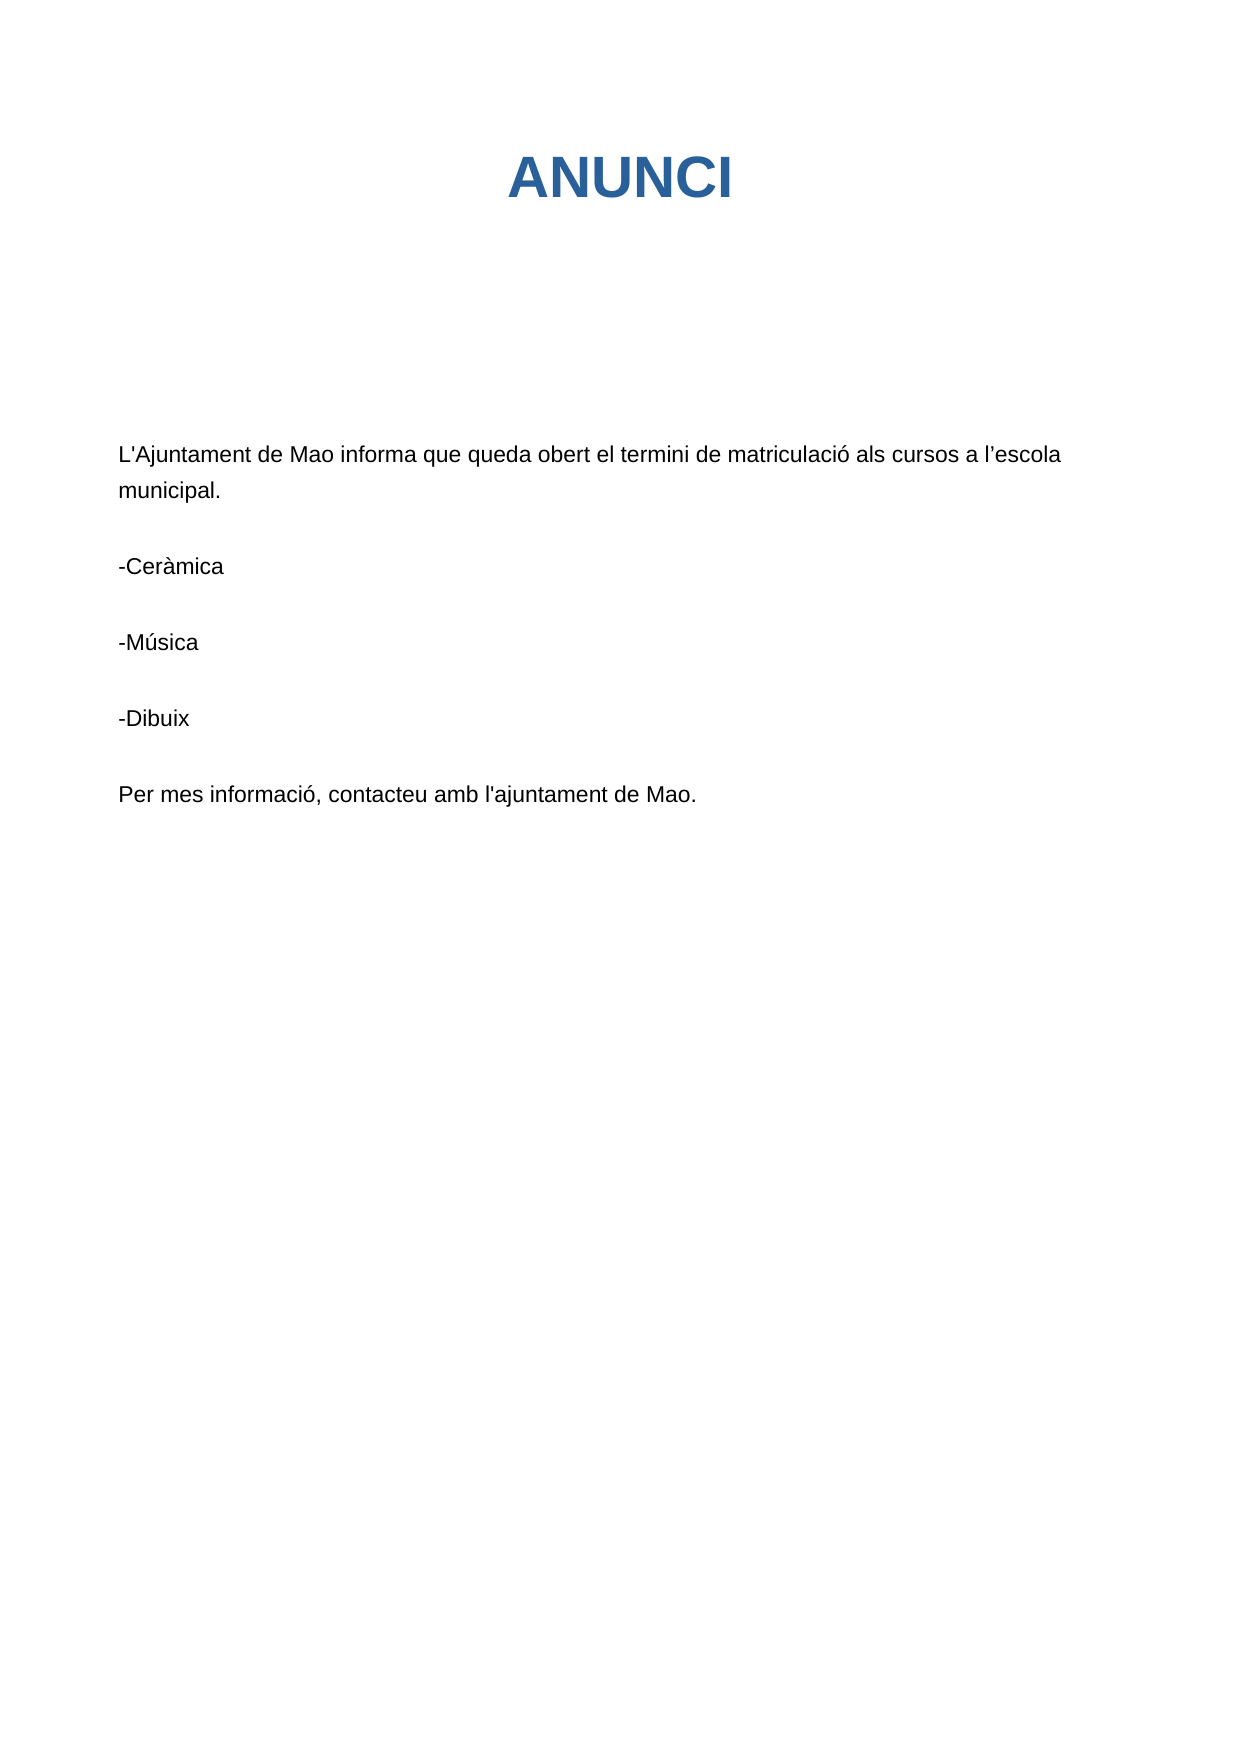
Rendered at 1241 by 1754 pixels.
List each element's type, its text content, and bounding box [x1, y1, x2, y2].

text -Ceràmica [118, 553, 1122, 579]
text -Música [118, 629, 1122, 655]
text Per mes informació, contacteu amb l'ajuntament de Mao. [118, 781, 1122, 807]
text L'Ajuntament de Mao informa que queda obert el termini de matriculació als cursos a l’escola municipal. [118, 441, 1122, 503]
text -Dibuix [118, 705, 1122, 731]
text ANUNCI [118, 143, 1122, 210]
